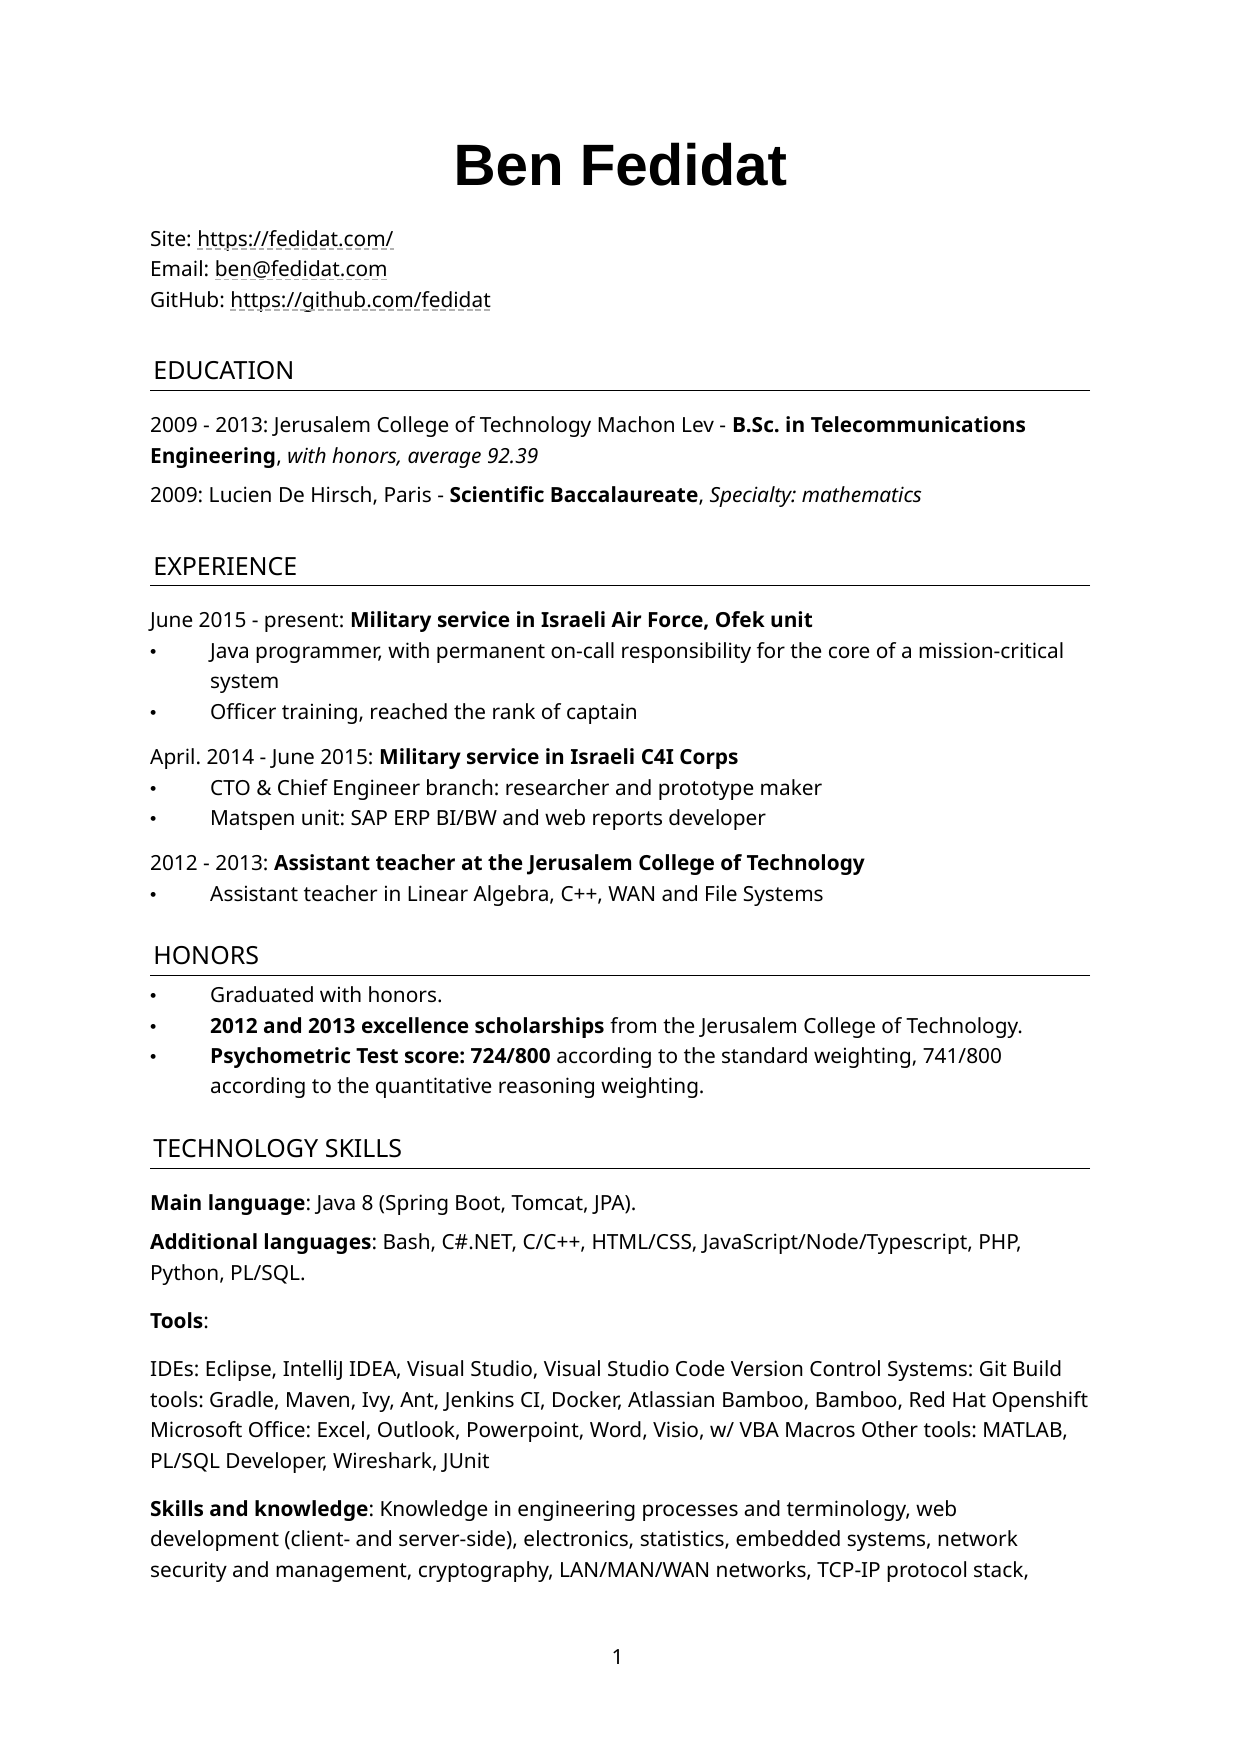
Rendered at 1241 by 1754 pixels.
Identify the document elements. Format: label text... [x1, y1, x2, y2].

list Assistant teacher in Linear Algebra, C++, WAN and File Systems [150, 879, 1090, 907]
text Main language: Java 8 (Spring Boot, Tomcat, JPA). [150, 1188, 1090, 1217]
list Java programmer, with permanent on-call responsibility for the core of a mission-critical system [150, 636, 1090, 695]
text IDEs: Eclipse, IntelliJ IDEA, Visual Studio, Visual Studio Code Version Control Systems: Git Build tools: Gradle, Maven, Ivy, Ant, Jenkins CI, Docker, Atlassian Bamboo, Bamboo, Red Hat Openshift Microsoft Office: Excel, Outlook, Powerpoint, Word, Visio, w/ VBA Macros Other tools: MATLAB, PL/SQL Developer, Wireshark, JUnit [150, 1354, 1090, 1474]
list Matspen unit: SAP ERP BI/BW and web reports developer [150, 803, 1090, 832]
text June 2015 - present: Military service in Israeli Air Force, Ofek unit [150, 606, 1090, 634]
text Site: https://fedidat.com/ Email: ben@fedidat.com GitHub: https://github.com/fedidat [150, 224, 1090, 313]
title Ben Fedidat [150, 131, 1090, 198]
text April. 2014 - June 2015: Military service in Israeli C4I Corps [150, 742, 1090, 771]
text Tools: [150, 1306, 1090, 1335]
subtitle Education [150, 350, 1090, 390]
list Officer training, reached the rank of captain [150, 697, 1090, 725]
text 2009: Lucien De Hirsch, Paris - Scientific Baccalaureate, Specialty: mathematics [150, 480, 1090, 509]
list CTO & Chief Engineer branch: researcher and prototype maker [150, 773, 1090, 801]
text 2009 - 2013: Jerusalem College of Technology Machon Lev - B.Sc. in Telecommunications Engineering, with honors, average 92.39 [150, 410, 1090, 469]
list Graduated with honors. [150, 980, 1090, 1009]
list 2012 and 2013 excellence scholarships from the Jerusalem College of Technology. [150, 1011, 1090, 1039]
subtitle Experience [150, 545, 1090, 585]
subtitle Honors [150, 935, 1090, 975]
text Skills and knowledge: Knowledge in engineering processes and terminology, web development (client- and server-side), electronics, statistics, embedded systems, network security and management, cryptography, LAN/MAN/WAN networks, TCP-IP protocol stack, [150, 1494, 1090, 1583]
subtitle Technology Skills [150, 1128, 1090, 1168]
text Additional languages: Bash, C#.NET, C/C++, HTML/CSS, JavaScript/Node/Typescript, PHP, Python, PL/SQL. [150, 1227, 1090, 1286]
list Psychometric Test score: 724/800 according to the standard weighting, 741/800 according to the quantitative reasoning weighting. [150, 1041, 1090, 1100]
text 2012 - 2013: Assistant teacher at the Jerusalem College of Technology [150, 848, 1090, 877]
